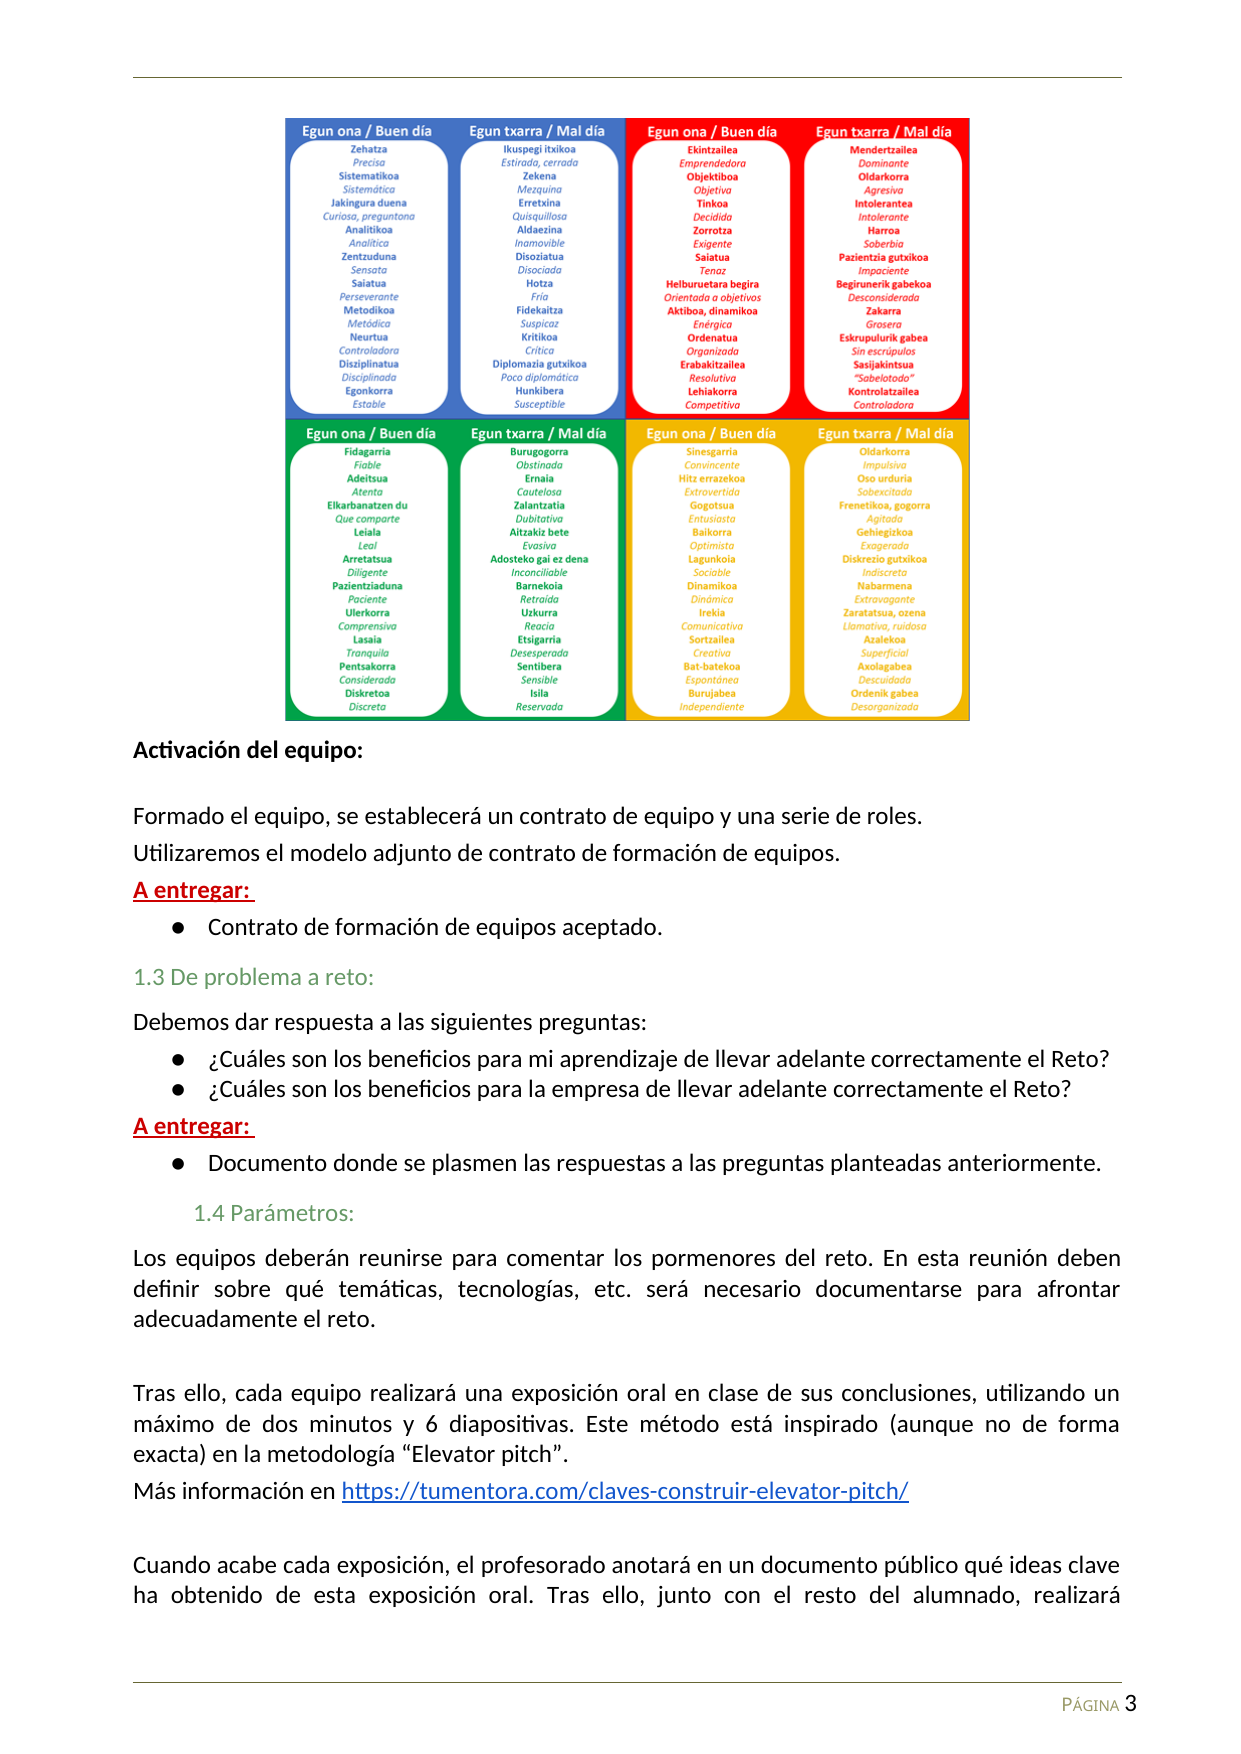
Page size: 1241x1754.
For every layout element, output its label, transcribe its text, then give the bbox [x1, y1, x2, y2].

text Activación del equipo: [133, 734, 1122, 764]
text A entregar: [133, 1111, 1122, 1141]
text A entregar: [133, 874, 1122, 905]
subtitle 1.4 Parámetros: [193, 1197, 1122, 1227]
text Tras ello, cada equipo realizará una exposición oral en clase de sus conclusiones, utilizando un máximo de dos minutos y 6 diapositivas. Este método está inspirado (aunque no de forma exacta) en la metodología “Elevator pitch”. [133, 1377, 1122, 1469]
list ¿Cuáles son los beneficios para la empresa de llevar adelante correctamente el Reto? [170, 1073, 1122, 1104]
text Más información en https://tumentora.com/claves-construir-elevator-pitch/ [133, 1475, 1122, 1506]
list Documento donde se plasmen las respuestas a las preguntas planteadas anteriormente. [170, 1147, 1122, 1178]
text Los equipos deberán reunirse para comentar los pormenores del reto. En esta reunión deben definir sobre qué temáticas, tecnologías, etc. será necesario documentarse para afrontar adecuadamente el reto. [133, 1242, 1122, 1334]
picture [285, 118, 970, 721]
text Formado el equipo, se establecerá un contrato de equipo y una serie de roles. [133, 800, 1122, 831]
text Debemos dar respuesta a las siguientes preguntas: [133, 1006, 1122, 1037]
list ¿Cuáles son los beneficios para mi aprendizaje de llevar adelante correctamente el Reto? [170, 1043, 1122, 1073]
subtitle 1.3 De problema a reto: [133, 961, 1122, 991]
text Utilizaremos el modelo adjunto de contrato de formación de equipos. [133, 837, 1122, 868]
text Cuando acabe cada exposición, el profesorado anotará en un documento público qué ideas clave ha obtenido de esta exposición oral. Tras ello, junto con el resto del alumnado, realizará [133, 1549, 1122, 1610]
list Contrato de formación de equipos aceptado. [170, 911, 1122, 942]
